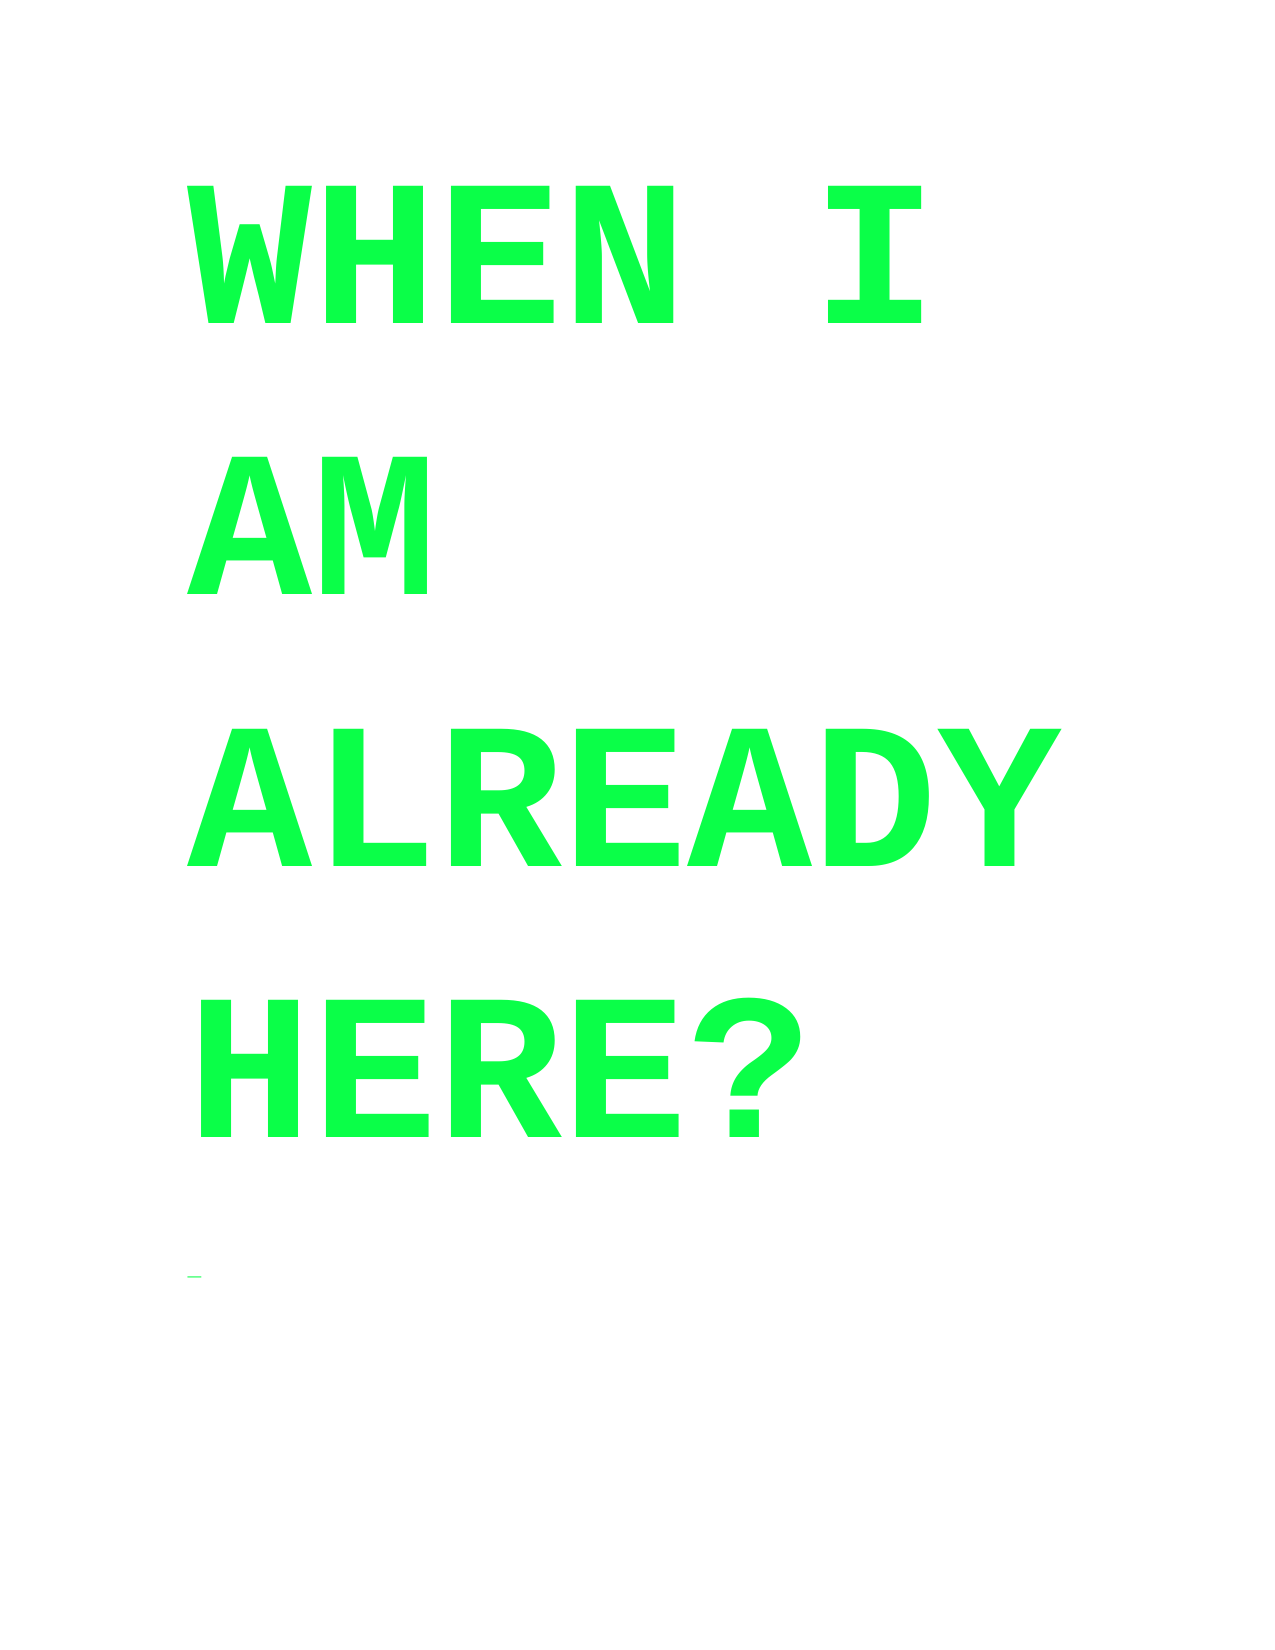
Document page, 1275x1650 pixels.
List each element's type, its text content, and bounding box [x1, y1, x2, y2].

text WHEN I AM ALREADY HERE? [187, 150, 1087, 1200]
text _ [187, 1256, 1087, 1282]
